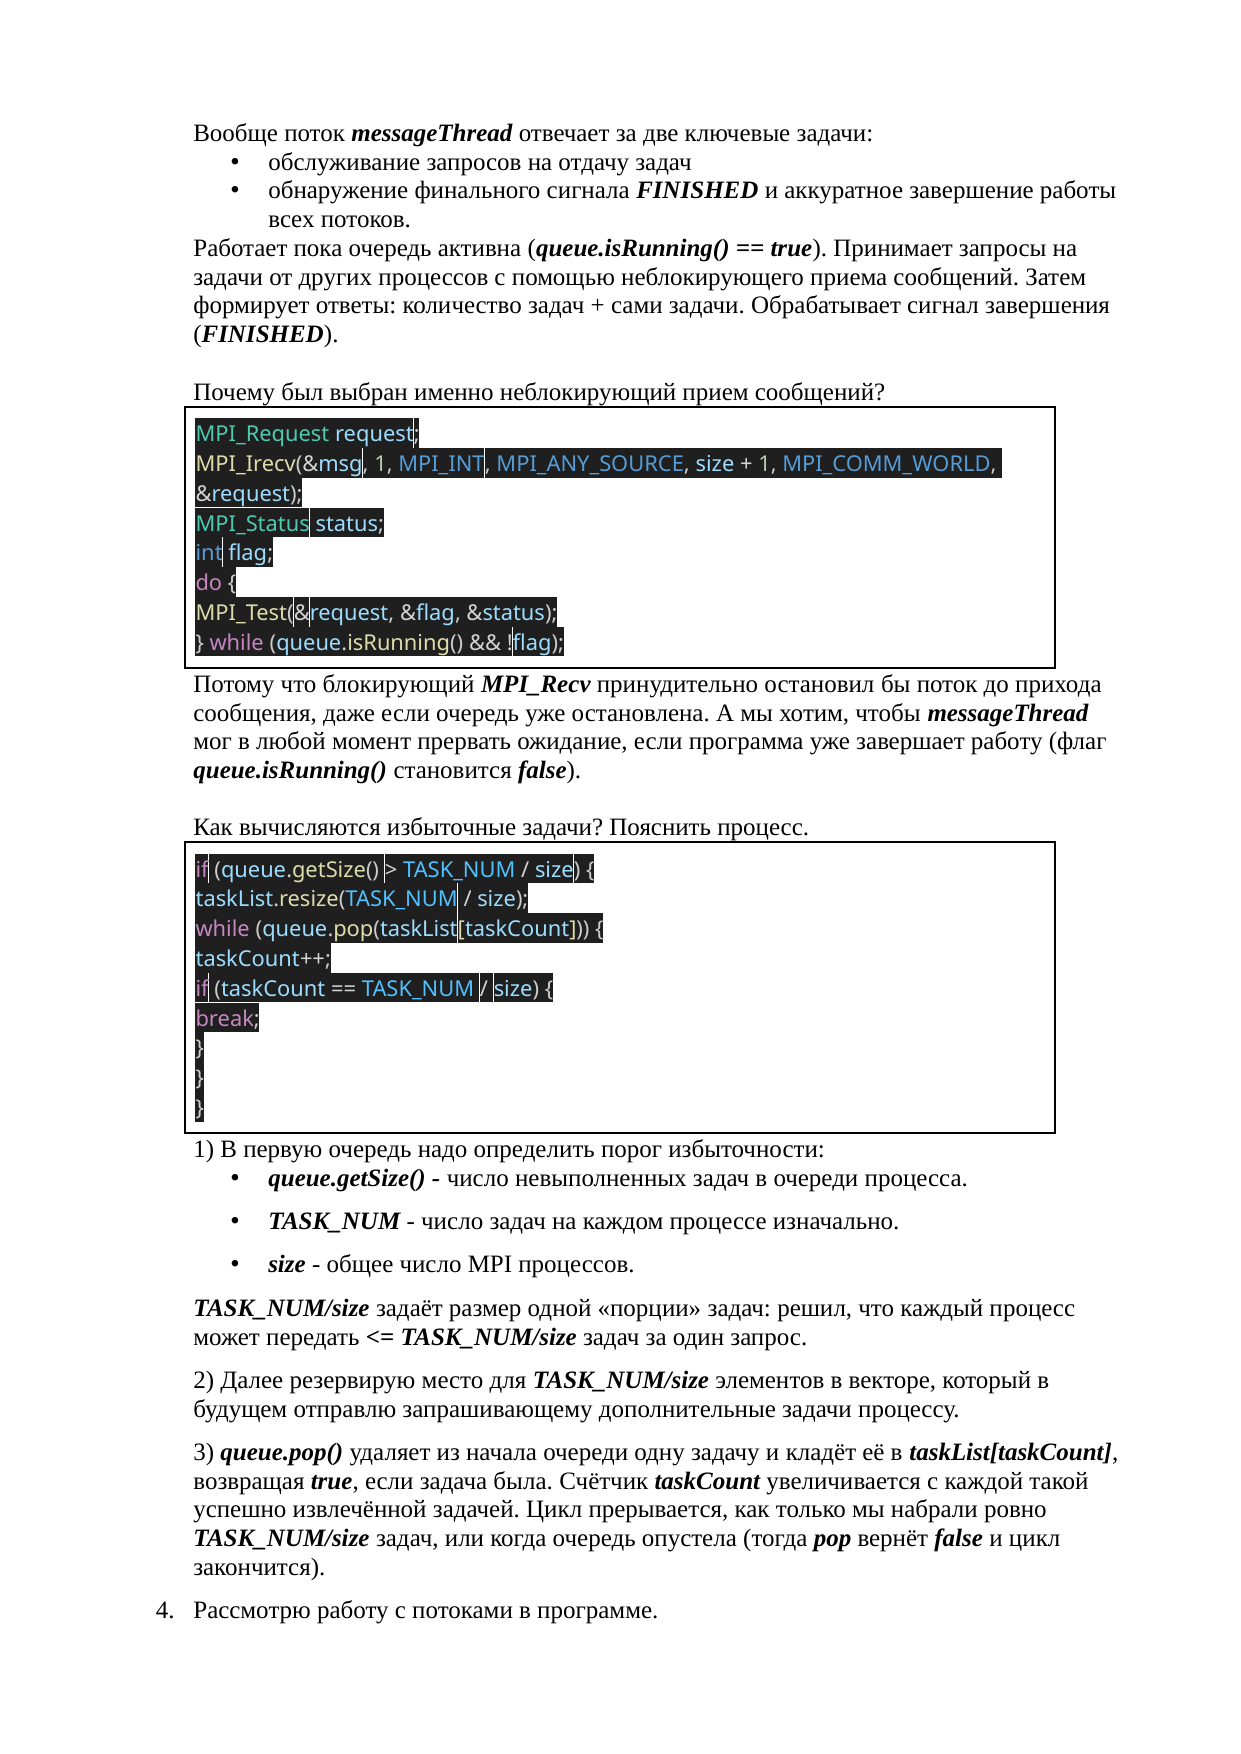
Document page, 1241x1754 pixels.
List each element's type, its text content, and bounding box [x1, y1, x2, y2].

list size - общее число MPI процессов. [231, 1249, 1122, 1278]
table_header MPI_Request request; MPI_Irecv(&msg, 1, MPI_INT, MPI_ANY_SOURCE, size + 1, MPI_COMM_WORLD, &request); MPI_Status status; int flag; do { MPI_Test(&request, &flag, &status); } while (queue.isRunning() && !flag); [186, 408, 1054, 667]
list обнаружение финального сигнала FINISHED и аккуратное завершение работы всех потоков. [231, 176, 1122, 233]
list обслуживание запросов на отдачу задач [231, 147, 1122, 176]
text Потому что блокирующий MPI_Recv принудительно остановил бы поток до прихода сообщения, даже если очередь уже остановлена. А мы хотим, чтобы messageThread мог в любой момент прервать ожидание, если программа уже завершает работу (флаг queue.isRunning() становится false). [193, 669, 1122, 784]
text Как вычисляются избыточные задачи? Пояснить процесс. [193, 812, 1122, 841]
text TASK_NUM/size задаёт размер одной «порции» задач: решил, что каждый процесс может передать <= TASK_NUM/size задач за один запрос. [193, 1293, 1122, 1350]
text Почему был выбран именно неблокирующий прием сообщений? [193, 377, 1122, 406]
text Работает пока очередь активна (queue.isRunning() == true). Принимает запросы на задачи от других процессов с помощью неблокирующего приема сообщений. Затем формирует ответы: количество задач + сами задачи. Обрабатывает сигнал завершения (FINISHED). [193, 233, 1122, 348]
list TASK_NUM - число задач на каждом процессе изначально. [231, 1206, 1122, 1235]
list queue.getSize() - число невыполненных задач в очереди процесса. [231, 1163, 1122, 1192]
text 2) Далее резервирую место для TASK_NUM/size элементов в векторе, который в будущем отправлю запрашивающему дополнительные задачи процессу. [193, 1365, 1122, 1422]
table_header if (queue.getSize() > TASK_NUM / size) { taskList.resize(TASK_NUM / size); while (queue.pop(taskList[taskCount])) { taskCount++; if (taskCount == TASK_NUM / size) { break; } } } [186, 843, 1054, 1132]
text 3) queue.pop() удаляет из начала очереди одну задачу и кладёт её в taskList[taskCount], возвращая true, если задача была. Счётчик taskCount увеличивается с каждой такой успешно извлечённой задачей. Цикл прерывается, как только мы набрали ровно TASK_NUM/size задач, или когда очередь опустела (тогда pop вернёт false и цикл закончится). [193, 1437, 1122, 1581]
text 1) В первую очередь надо определить порог избыточности: [193, 1134, 1122, 1163]
list Вообще поток messageThread отвечает за две ключевые задачи: [156, 118, 1122, 147]
list Рассмотрю работу с потоками в программе. [156, 1595, 1122, 1624]
